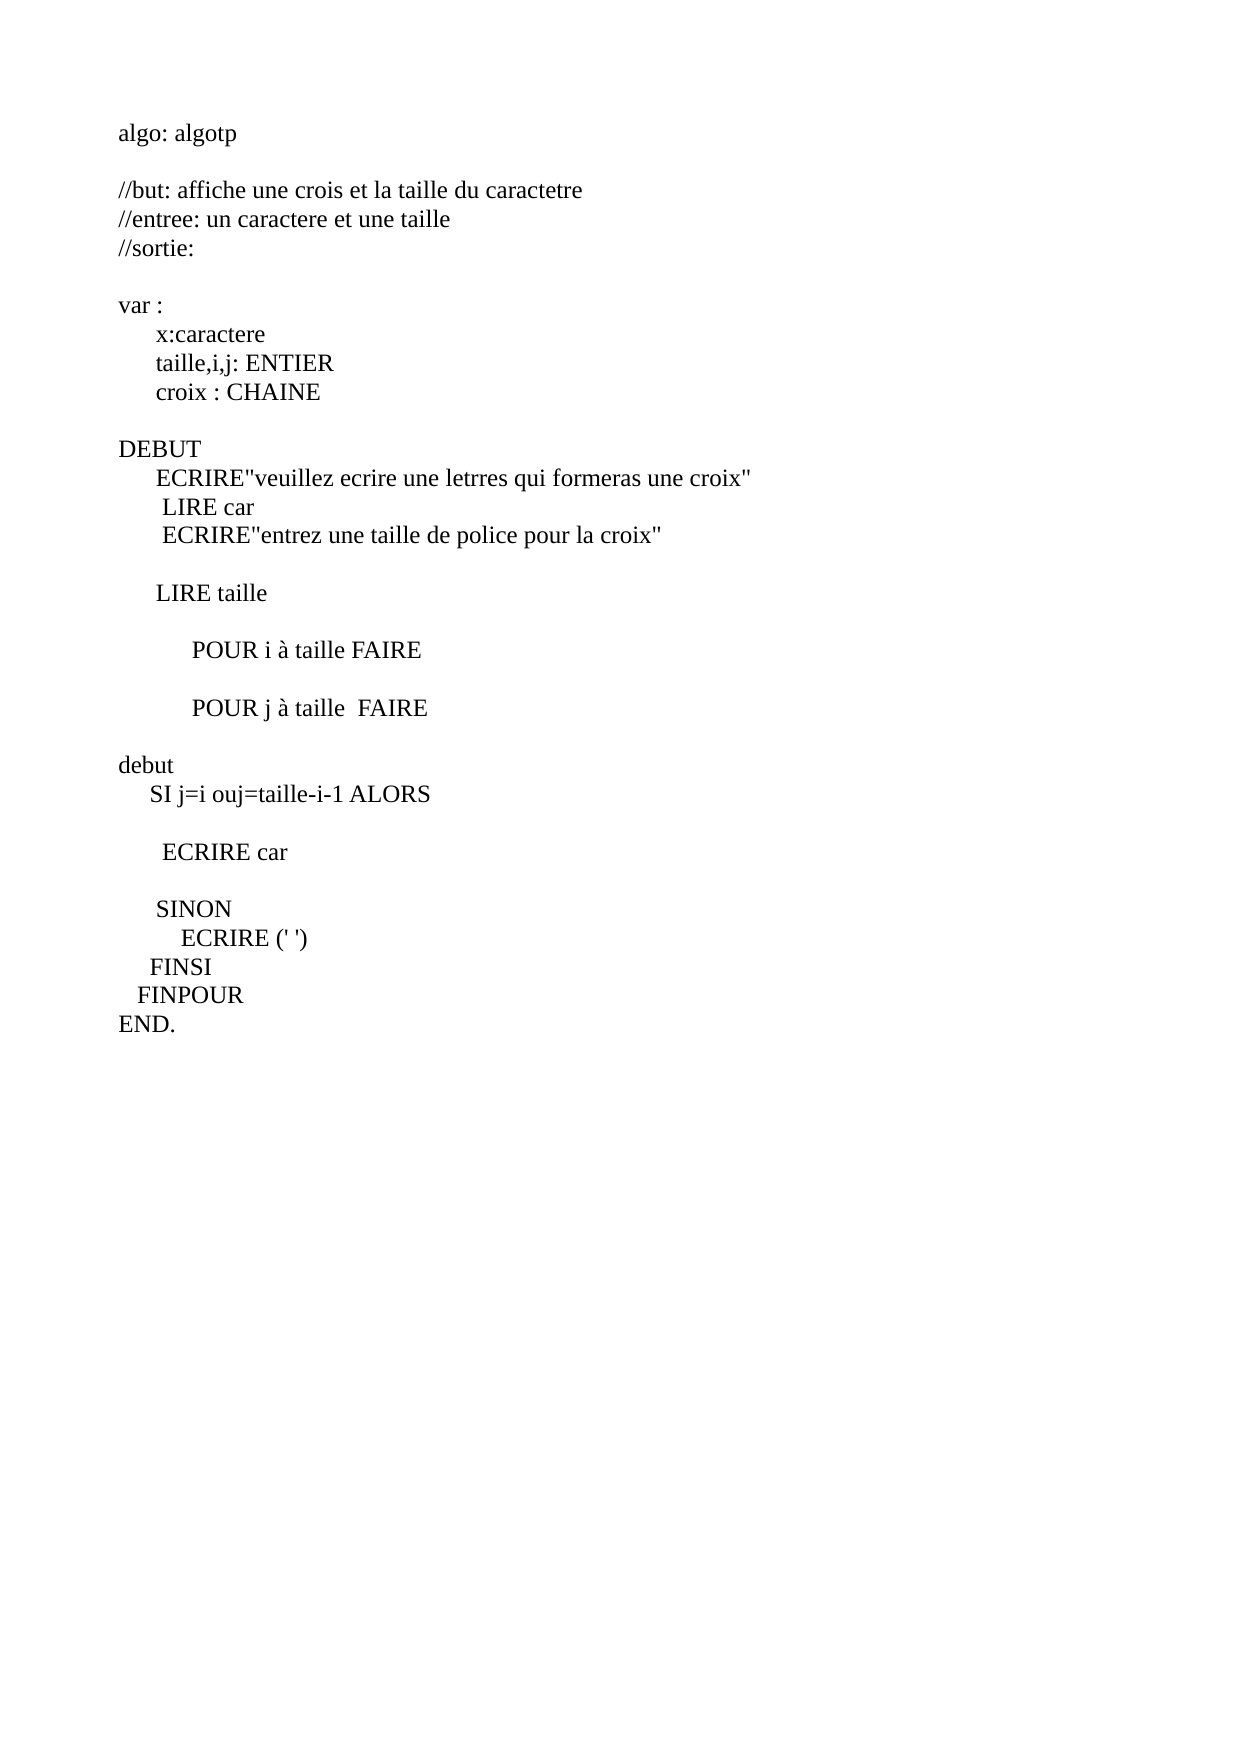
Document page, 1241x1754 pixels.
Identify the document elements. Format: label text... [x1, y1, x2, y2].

text LIRE taille [118, 578, 1122, 607]
text croix : CHAINE [118, 377, 1122, 406]
text LIRE car [118, 492, 1122, 521]
text DEBUT [118, 434, 1122, 463]
text //entree: un caractere et une taille [118, 204, 1122, 233]
text END. [118, 1009, 1122, 1038]
text FINSI [118, 952, 1122, 981]
text x:caractere [118, 319, 1122, 348]
text POUR i à taille FAIRE [118, 636, 1122, 664]
text POUR j à taille FAIRE [118, 693, 1122, 722]
text SI j=i ouj=taille-i-1 ALORS [118, 779, 1122, 808]
text FINPOUR [118, 981, 1122, 1009]
text ECRIRE car [118, 837, 1122, 866]
text var : [118, 291, 1122, 319]
text debut [118, 751, 1122, 779]
text ECRIRE"entrez une taille de police pour la croix" [118, 521, 1122, 549]
text //but: affiche une crois et la taille du caractetre [118, 176, 1122, 204]
text algo: algotp [118, 118, 1122, 147]
text //sortie: [118, 233, 1122, 262]
text SINON [118, 894, 1122, 923]
text ECRIRE"veuillez ecrire une letrres qui formeras une croix" [118, 463, 1122, 492]
text ECRIRE (' ') [118, 923, 1122, 952]
text taille,i,j: ENTIER [118, 348, 1122, 377]
